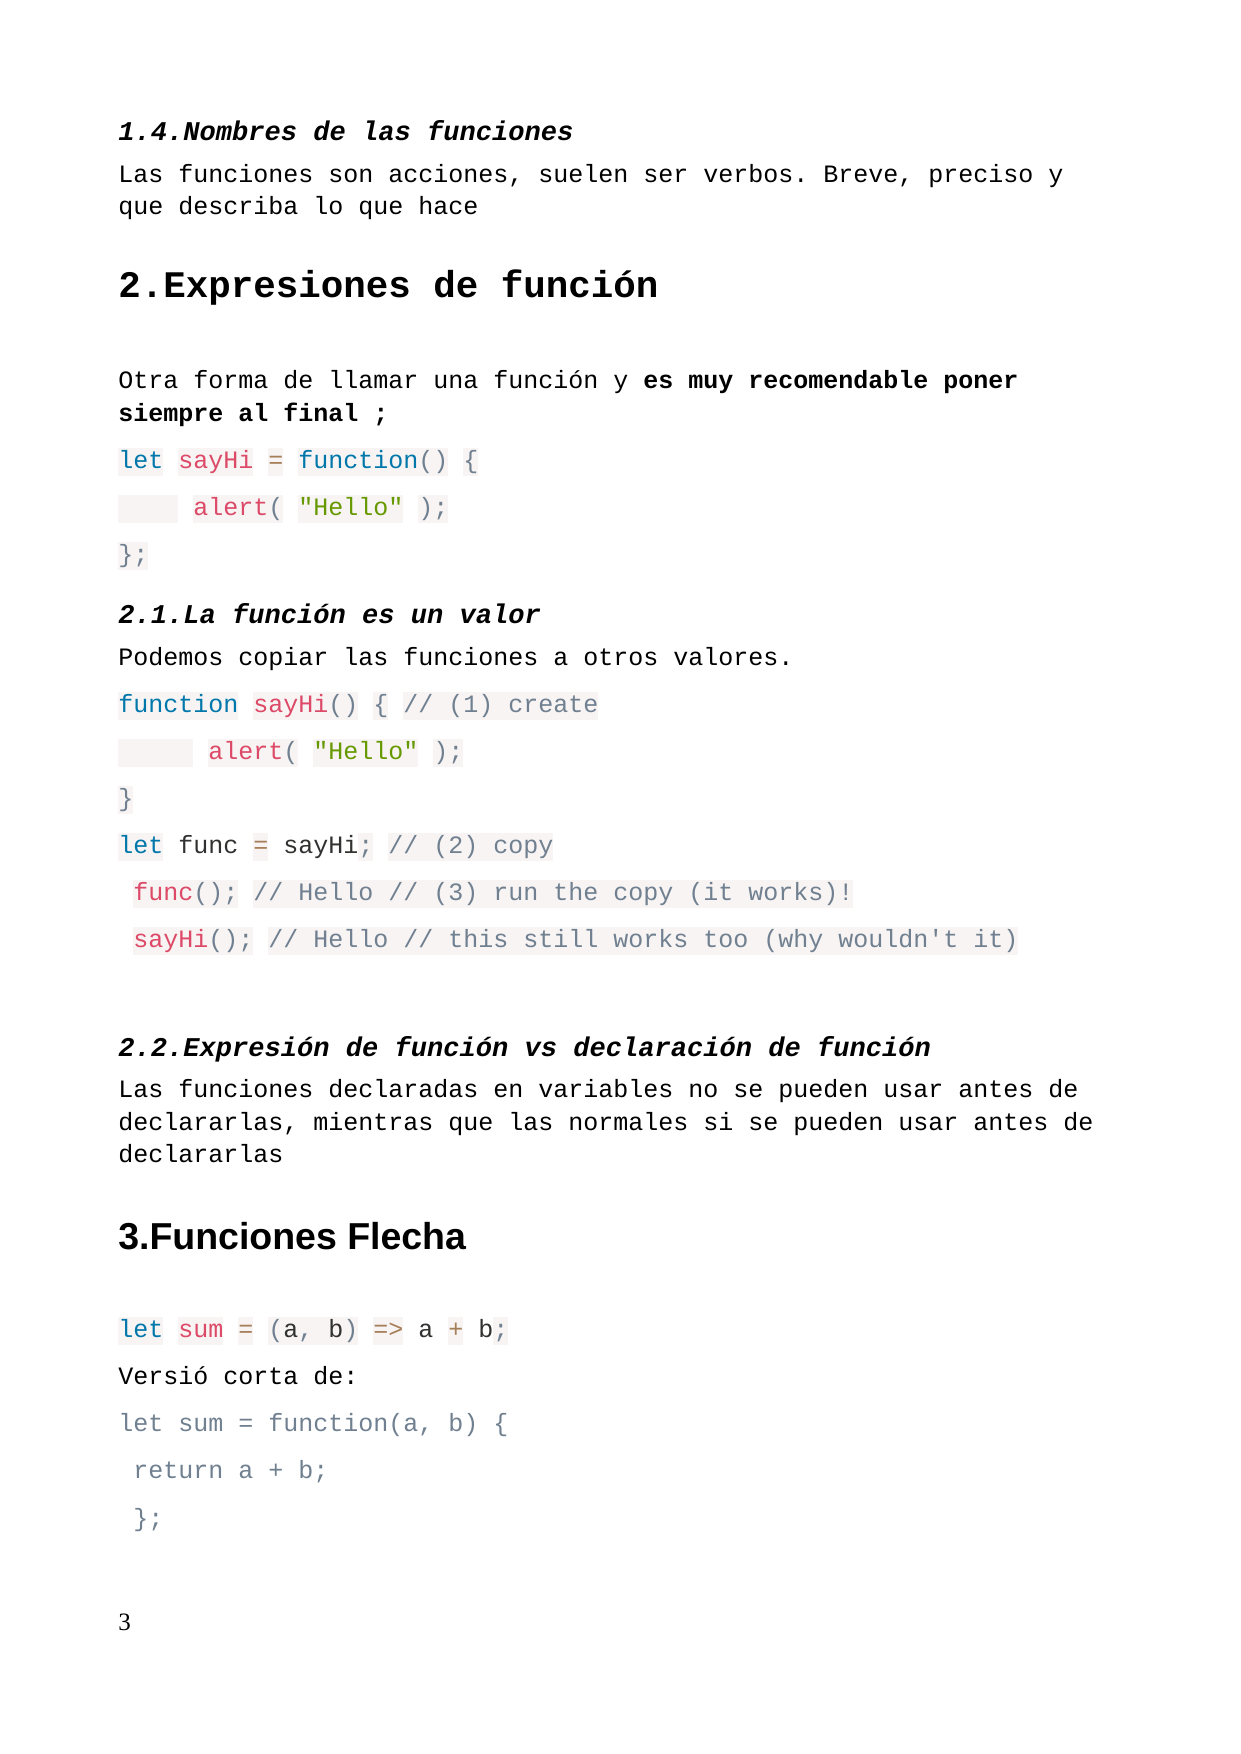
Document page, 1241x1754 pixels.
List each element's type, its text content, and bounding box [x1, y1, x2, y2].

text }; [118, 542, 1122, 570]
text Versió corta de: [118, 1364, 1122, 1392]
subtitle 2.Expresiones de función [118, 266, 1122, 308]
text Podemos copiar las funciones a otros valores. [118, 644, 1122, 673]
text }; [118, 1505, 1122, 1533]
subtitle 2.2.Expresión de función vs declaración de función [118, 1034, 1122, 1064]
text alert( "Hello" ); [118, 495, 1122, 523]
text let func = sayHi; // (2) copy [118, 833, 1122, 861]
text Otra forma de llamar una función y es muy recomendable poner siempre al final ; [118, 368, 1122, 429]
text func(); // Hello // (3) run the copy (it works)! [118, 880, 1122, 908]
text return a + b; [118, 1458, 1122, 1486]
text } [118, 786, 1122, 814]
text let sum = function(a, b) { [118, 1411, 1122, 1439]
text alert( "Hello" ); [118, 739, 1122, 767]
text sayHi(); // Hello // this still works too (why wouldn't it) [118, 927, 1122, 955]
subtitle 3.Funciones Flecha [118, 1214, 1122, 1257]
text Las funciones son acciones, suelen ser verbos. Breve, preciso y que describa lo que hace [118, 161, 1122, 222]
subtitle 1.4.Nombres de las funciones [118, 118, 1122, 149]
text Las funciones declaradas en variables no se pueden usar antes de declararlas, mientras que las normales si se pueden usar antes de declararlas [118, 1077, 1122, 1170]
text let sayHi = function() { [118, 448, 1122, 476]
subtitle 2.1.La función es un valor [118, 601, 1122, 632]
text function sayHi() { // (1) create [118, 692, 1122, 720]
text let sum = (a, b) => a + b; [118, 1317, 1122, 1345]
